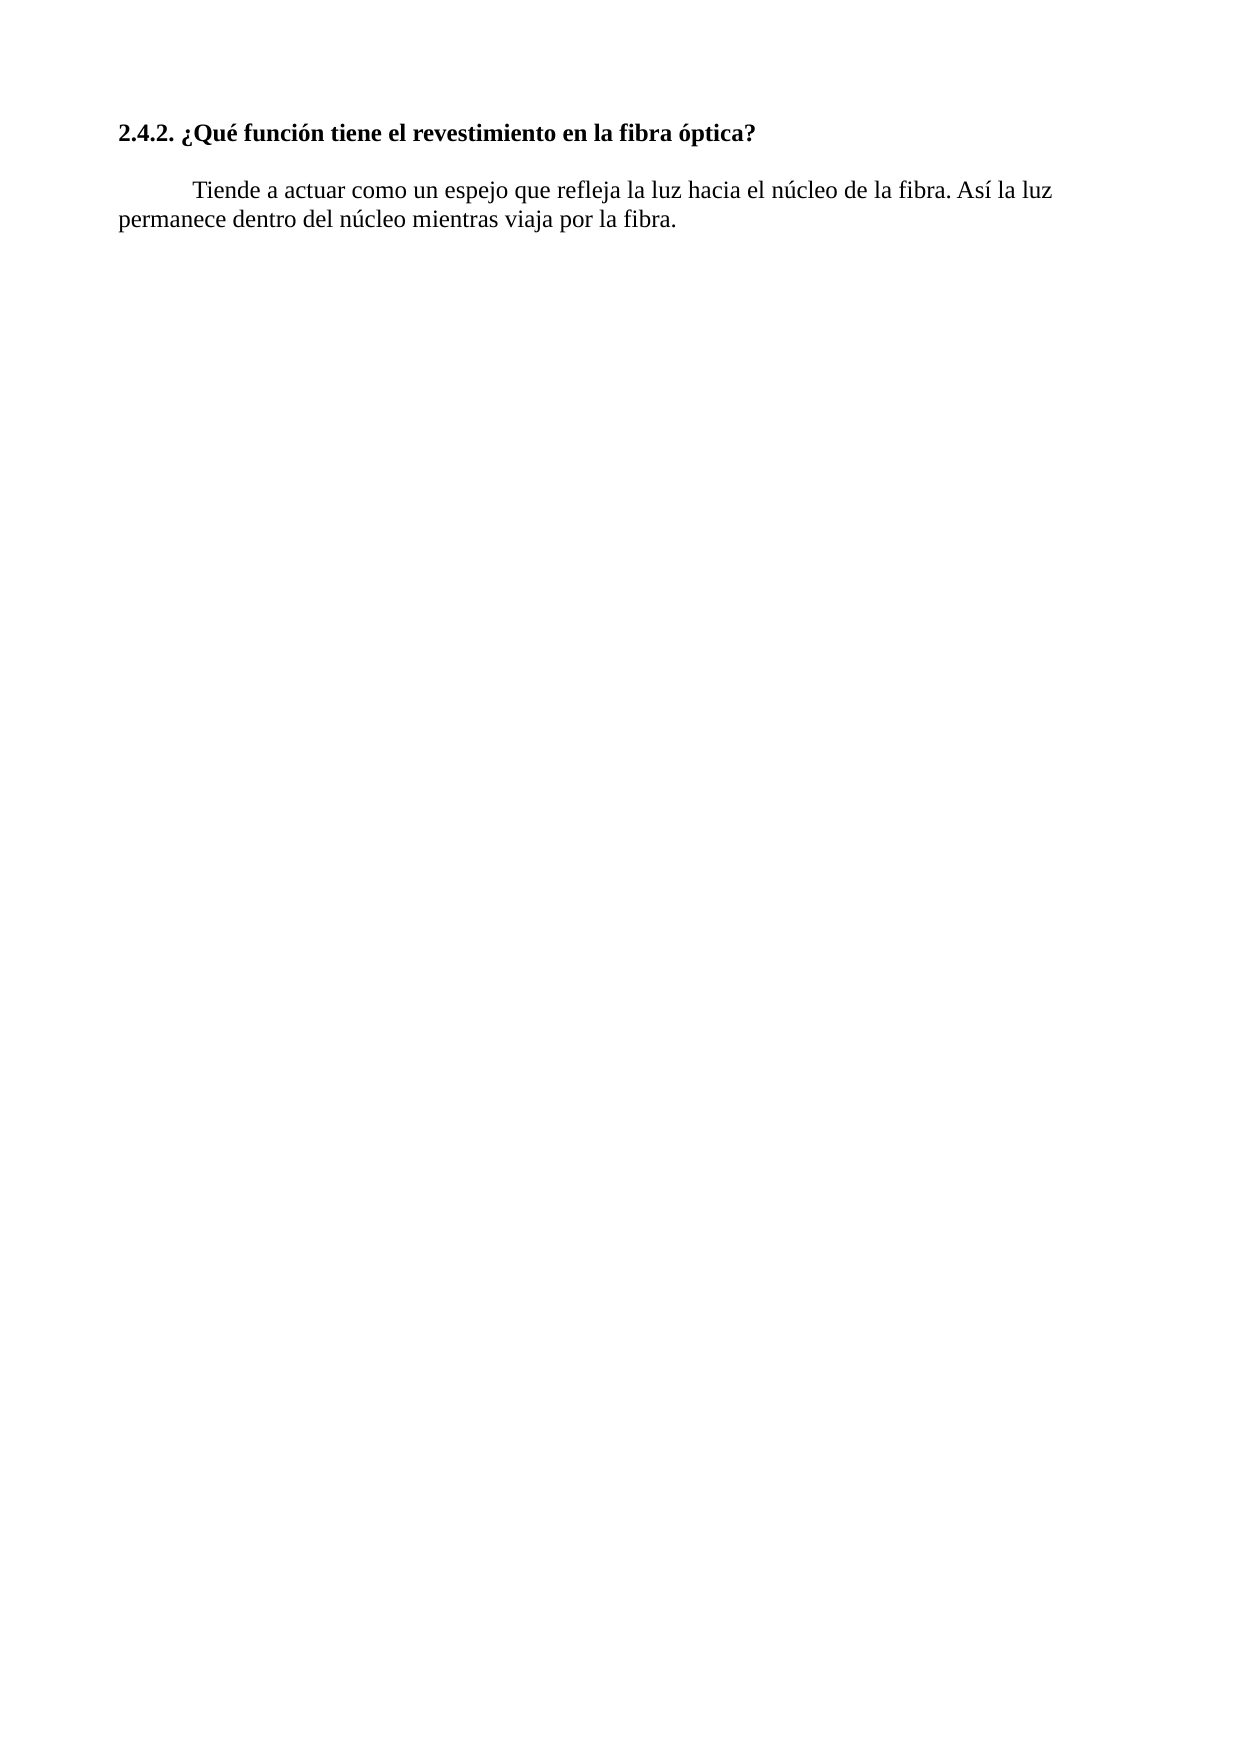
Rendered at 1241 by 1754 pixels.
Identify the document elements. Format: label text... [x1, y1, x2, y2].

text 2.4.2. ¿Qué función tiene el revestimiento en la fibra óptica? [118, 118, 1122, 147]
text Tiende a actuar como un espejo que refleja la luz hacia el núcleo de la fibra. Así la luz permanece dentro del núcleo mientras viaja por la fibra. [118, 176, 1122, 233]
